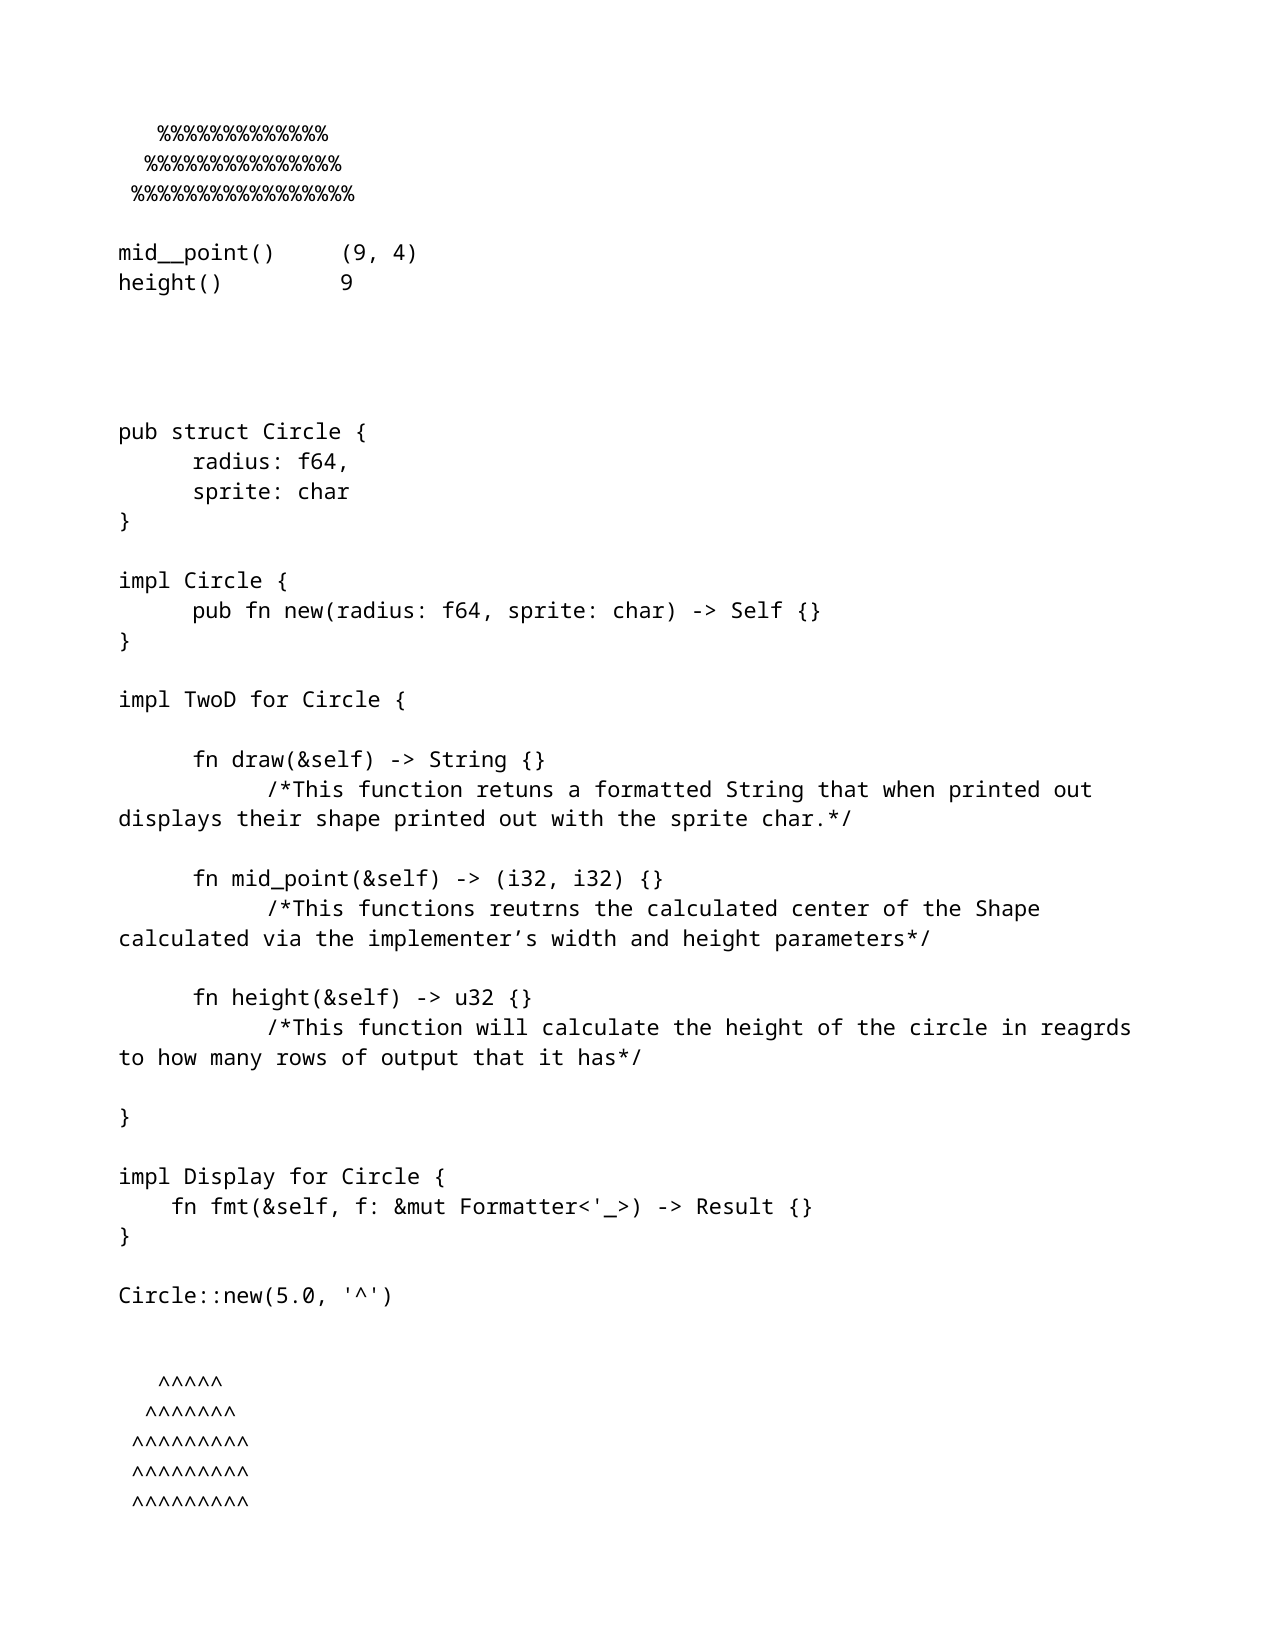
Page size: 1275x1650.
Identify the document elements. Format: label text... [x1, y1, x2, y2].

text %%%%%%%%%%%%%%% [118, 148, 1157, 178]
text } [118, 624, 1157, 654]
text %%%%%%%%%%%%% [118, 118, 1157, 148]
text fn height(&self) -> u32 {} [118, 982, 1157, 1012]
text %%%%%%%%%%%%%%%%% [118, 178, 1157, 207]
text ^^^^^^^ [118, 1399, 1157, 1429]
text /*This function retuns a formatted String that when printed out displays their shape printed out with the sprite char.*/ [118, 773, 1157, 833]
text height() 9 [118, 267, 1157, 297]
text fn draw(&self) -> String {} [118, 744, 1157, 773]
text pub fn new(radius: f64, sprite: char) -> Self {} [118, 595, 1157, 624]
text fn fmt(&self, f: &mut Formatter<'_>) -> Result {} [118, 1191, 1157, 1220]
text Circle::new(5.0, '^') [118, 1280, 1157, 1310]
text impl Display for Circle { [118, 1161, 1157, 1191]
text radius: f64, [118, 446, 1157, 476]
text /*This functions reutrns the calculated center of the Shape calculated via the implementer’s width and height parameters*/ [118, 893, 1157, 952]
text /*This function will calculate the height of the circle in reagrds to how many rows of output that it has*/ [118, 1012, 1157, 1071]
text ^^^^^^^^^ [118, 1459, 1157, 1488]
text } [118, 1101, 1157, 1131]
text pub struct Circle { [118, 416, 1157, 446]
text mid__point() (9, 4) [118, 237, 1157, 267]
text fn mid_point(&self) -> (i32, i32) {} [118, 863, 1157, 893]
text } [118, 505, 1157, 535]
text ^^^^^^^^^ [118, 1488, 1157, 1518]
text ^^^^^ [118, 1369, 1157, 1399]
text impl Circle { [118, 565, 1157, 595]
text sprite: char [118, 476, 1157, 505]
text impl TwoD for Circle { [118, 684, 1157, 714]
text } [118, 1220, 1157, 1250]
text ^^^^^^^^^ [118, 1429, 1157, 1459]
